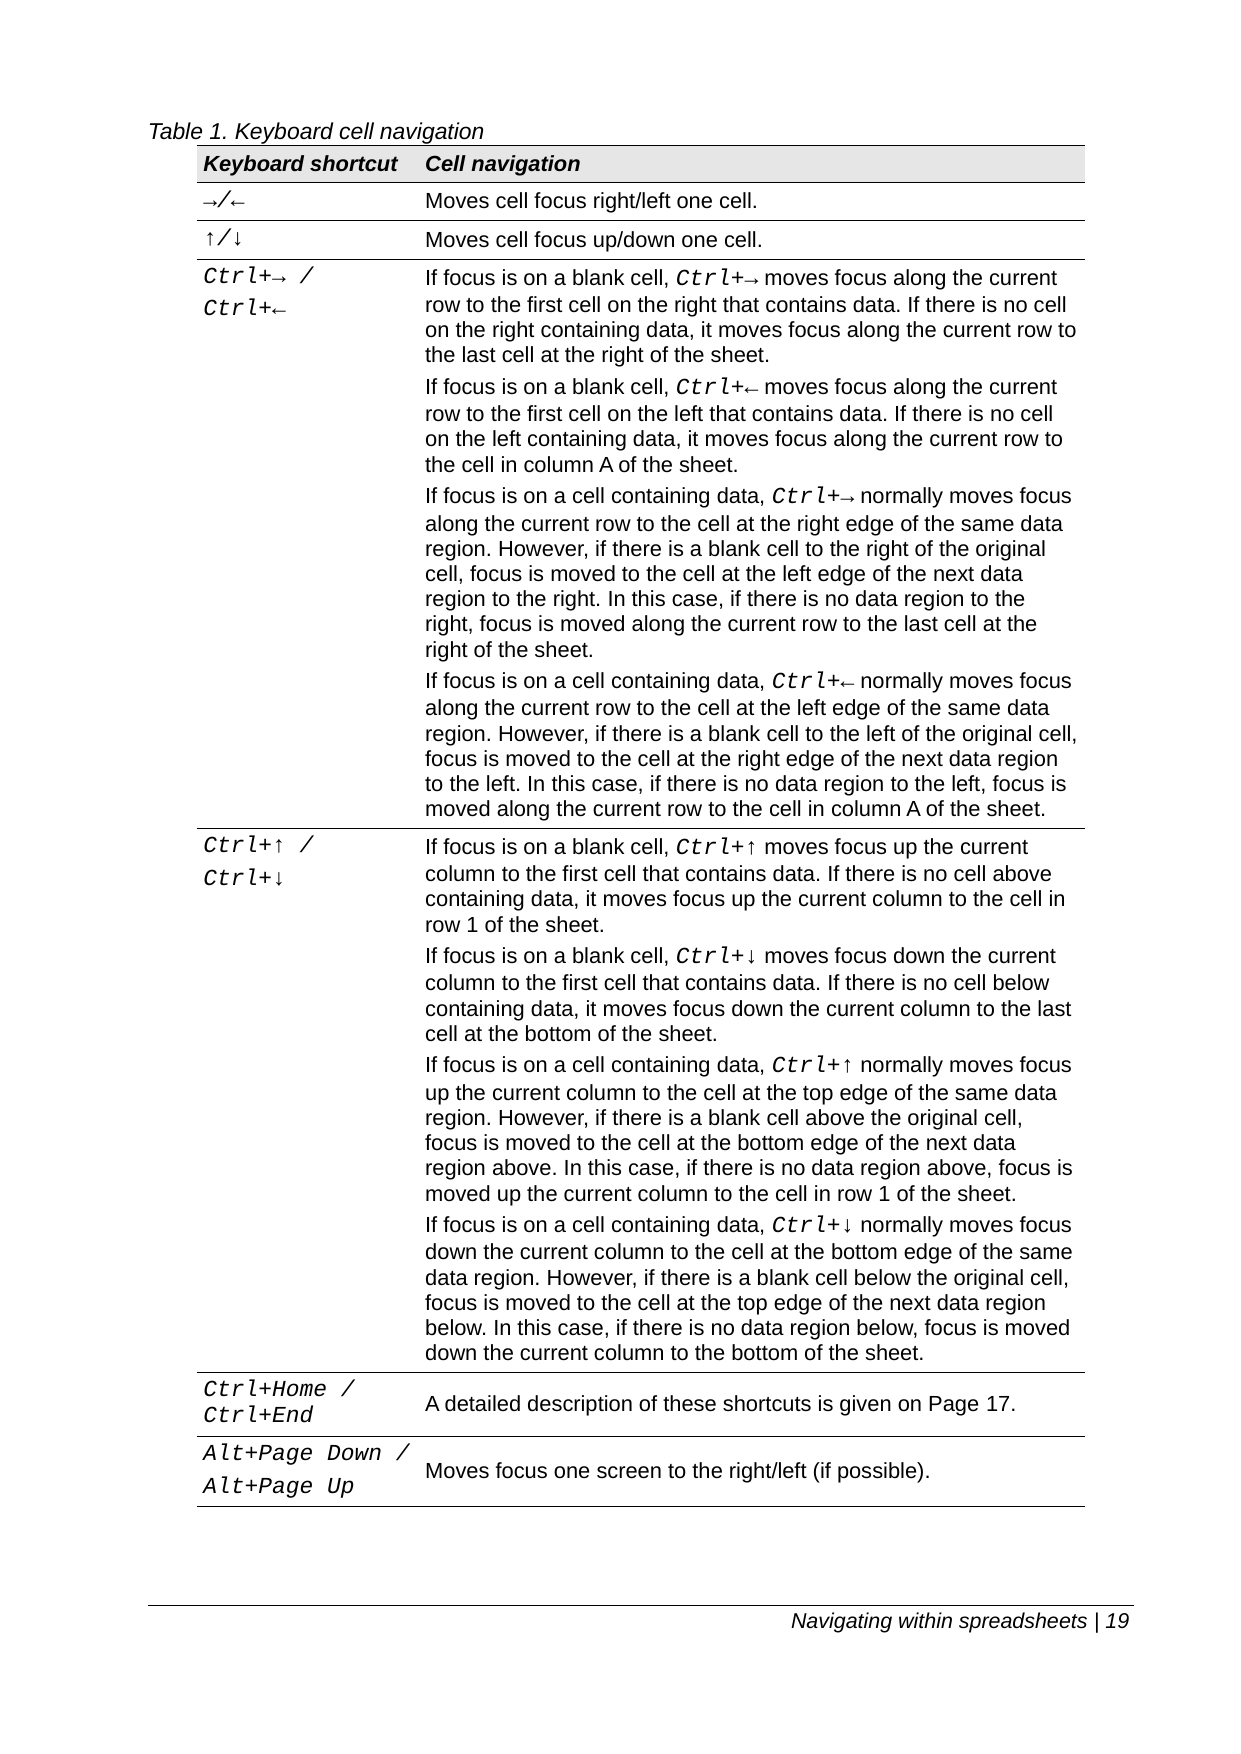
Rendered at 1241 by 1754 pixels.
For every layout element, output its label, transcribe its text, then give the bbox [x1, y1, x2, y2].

table_cell ↑/↓ [197, 221, 419, 258]
table_cell If focus is on a blank cell, Ctrl+→ moves focus along the current row to the first cell on the right that contains data. If there is no cell on the right containing data, it moves focus along the current row to the last cell at the right of the sheet. If focus is on a blank cell, Ctrl+← moves focus along the current row to the first cell on the left that contains data. If there is no cell on the left containing data, it moves focus along the current row to the cell in column A of the sheet. If focus is on a cell containing data, Ctrl+→ normally moves focus along the current row to the cell at the right edge of the same data region. However, if there is a blank cell to the right of the original cell, focus is moved to the cell at the left edge of the next data region to the right. In this case, if there is no data region to the right, focus is moved along the current row to the last cell at the right of the sheet. If focus is on a cell containing data, Ctrl+← normally moves focus along the current row to the cell at the left edge of the same data region. However, if there is a blank cell to the left of the original cell, focus is moved to the cell at the right edge of the next data region to the left. In this case, if there is no data region to the left, focus is moved along the current row to the cell in column A of the sheet. [419, 260, 1085, 828]
table_cell Ctrl+→ / Ctrl+← [197, 260, 419, 828]
table_cell A detailed description of these shortcuts is given on Page 17. [419, 1373, 1085, 1436]
table_header Keyboard shortcut [197, 146, 419, 182]
text Table 1. Keyboard cell navigation [148, 118, 1134, 144]
table_cell Ctrl+Home / Ctrl+End [197, 1373, 419, 1436]
table_cell Ctrl+↑ / Ctrl+↓ [197, 829, 419, 1372]
table_cell →/← [197, 183, 419, 220]
table_cell Moves focus one screen to the right/left (if possible). [419, 1437, 1085, 1506]
table_cell If focus is on a blank cell, Ctrl+↑ moves focus up the current column to the first cell that contains data. If there is no cell above containing data, it moves focus up the current column to the cell in row 1 of the sheet. If focus is on a blank cell, Ctrl+↓ moves focus down the current column to the first cell that contains data. If there is no cell below containing data, it moves focus down the current column to the last cell at the bottom of the sheet. If focus is on a cell containing data, Ctrl+↑ normally moves focus up the current column to the cell at the top edge of the same data region. However, if there is a blank cell above the original cell, focus is moved to the cell at the bottom edge of the next data region above. In this case, if there is no data region above, focus is moved up the current column to the cell in row 1 of the sheet. If focus is on a cell containing data, Ctrl+↓ normally moves focus down the current column to the cell at the bottom edge of the same data region. However, if there is a blank cell below the original cell, focus is moved to the cell at the top edge of the next data region below. In this case, if there is no data region below, focus is moved down the current column to the bottom of the sheet. [419, 829, 1085, 1372]
table_header Cell navigation [419, 146, 1085, 182]
table_cell Moves cell focus right/left one cell. [419, 183, 1085, 220]
table_cell Alt+Page Down / Alt+Page Up [197, 1437, 419, 1506]
table_cell Moves cell focus up/down one cell. [419, 221, 1085, 258]
